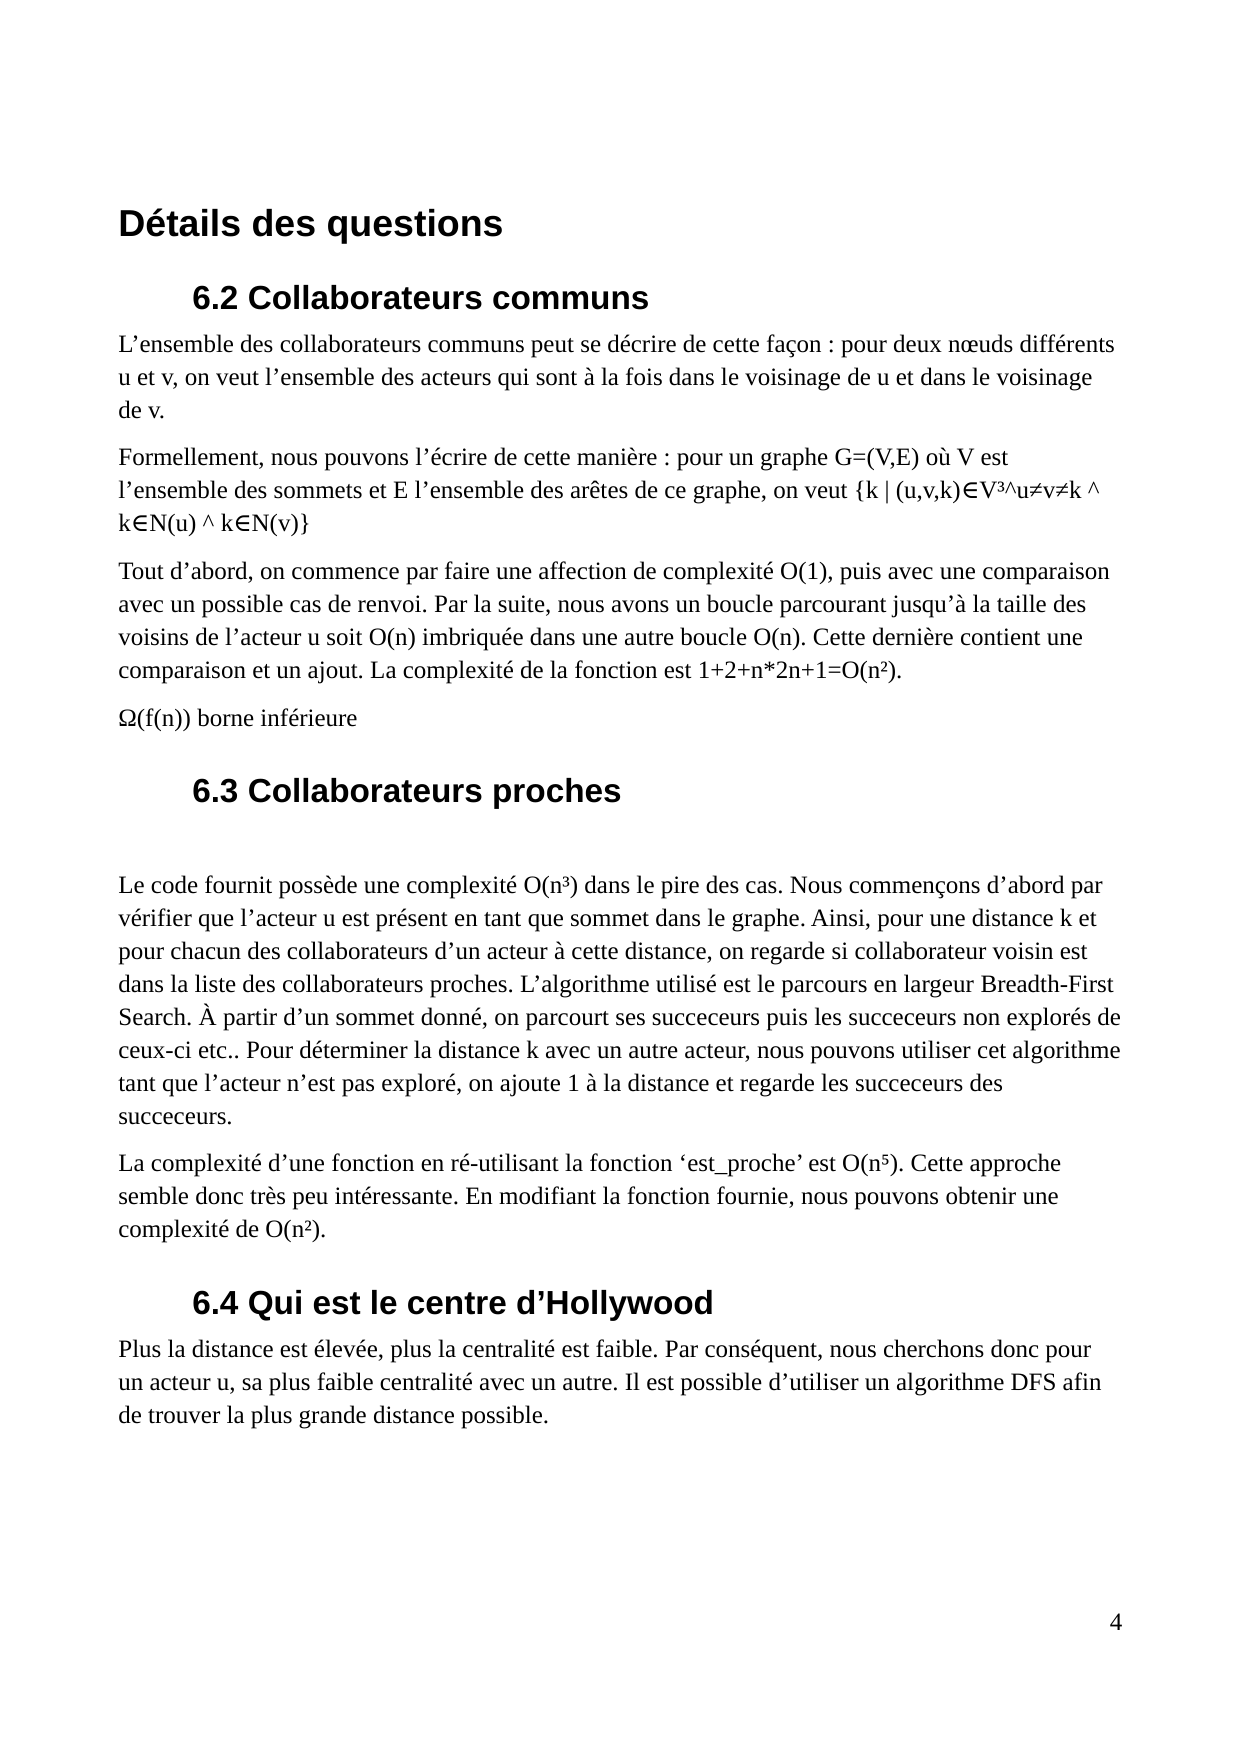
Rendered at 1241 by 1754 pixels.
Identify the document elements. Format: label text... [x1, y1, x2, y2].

text Ω(f(n)) borne inférieure [118, 703, 1122, 731]
subtitle 6.4 Qui est le centre d’Hollywood [118, 1283, 1122, 1321]
text Le code fournit possède une complexité O(n³) dans le pire des cas. Nous commençons d’abord par vérifier que l’acteur u est présent en tant que sommet dans le graphe. Ainsi, pour une distance k et pour chacun des collaborateurs d’un acteur à cette distance, on regarde si collaborateur voisin est dans la liste des collaborateurs proches. L’algorithme utilisé est le parcours en largeur Breadth-First Search. À partir d’un sommet donné, on parcourt ses succeceurs puis les succeceurs non explorés de ceux-ci etc.. Pour déterminer la distance k avec un autre acteur, nous pouvons utiliser cet algorithme tant que l’acteur n’est pas exploré, on ajoute 1 à la distance et regarde les succeceurs des succeceurs. [118, 870, 1122, 1129]
subtitle 6.3 Collaborateurs proches [118, 771, 1122, 809]
subtitle 6.2 Collaborateurs communs [118, 278, 1122, 316]
text La complexité d’une fonction en ré-utilisant la fonction ‘est_proche’ est O(n⁵). Cette approche semble donc très peu intéressante. En modifiant la fonction fournie, nous pouvons obtenir une complexité de O(n²). [118, 1148, 1122, 1243]
text Plus la distance est élevée, plus la centralité est faible. Par conséquent, nous cherchons donc pour un acteur u, sa plus faible centralité avec un autre. Il est possible d’utiliser un algorithme DFS afin de trouver la plus grande distance possible. [118, 1334, 1122, 1429]
text L’ensemble des collaborateurs communs peut se décrire de cette façon : pour deux nœuds différents u et v, on veut l’ensemble des acteurs qui sont à la fois dans le voisinage de u et dans le voisinage de v. [118, 329, 1122, 423]
text Formellement, nous pouvons l’écrire de cette manière : pour un graphe G=(V,E) où V est l’ensemble des sommets et E l’ensemble des arêtes de ce graphe, on veut {k | (u,v,k)∈V³^u≠v≠k ^ k∈N(u) ^ k∈N(v)} [118, 442, 1122, 537]
subtitle Détails des questions [118, 201, 1122, 244]
text Tout d’abord, on commence par faire une affection de complexité O(1), puis avec une comparaison avec un possible cas de renvoi. Par la suite, nous avons un boucle parcourant jusqu’à la taille des voisins de l’acteur u soit O(n) imbriquée dans une autre boucle O(n). Cette dernière contient une comparaison et un ajout. La complexité de la fonction est 1+2+n*2n+1=O(n²). [118, 556, 1122, 684]
